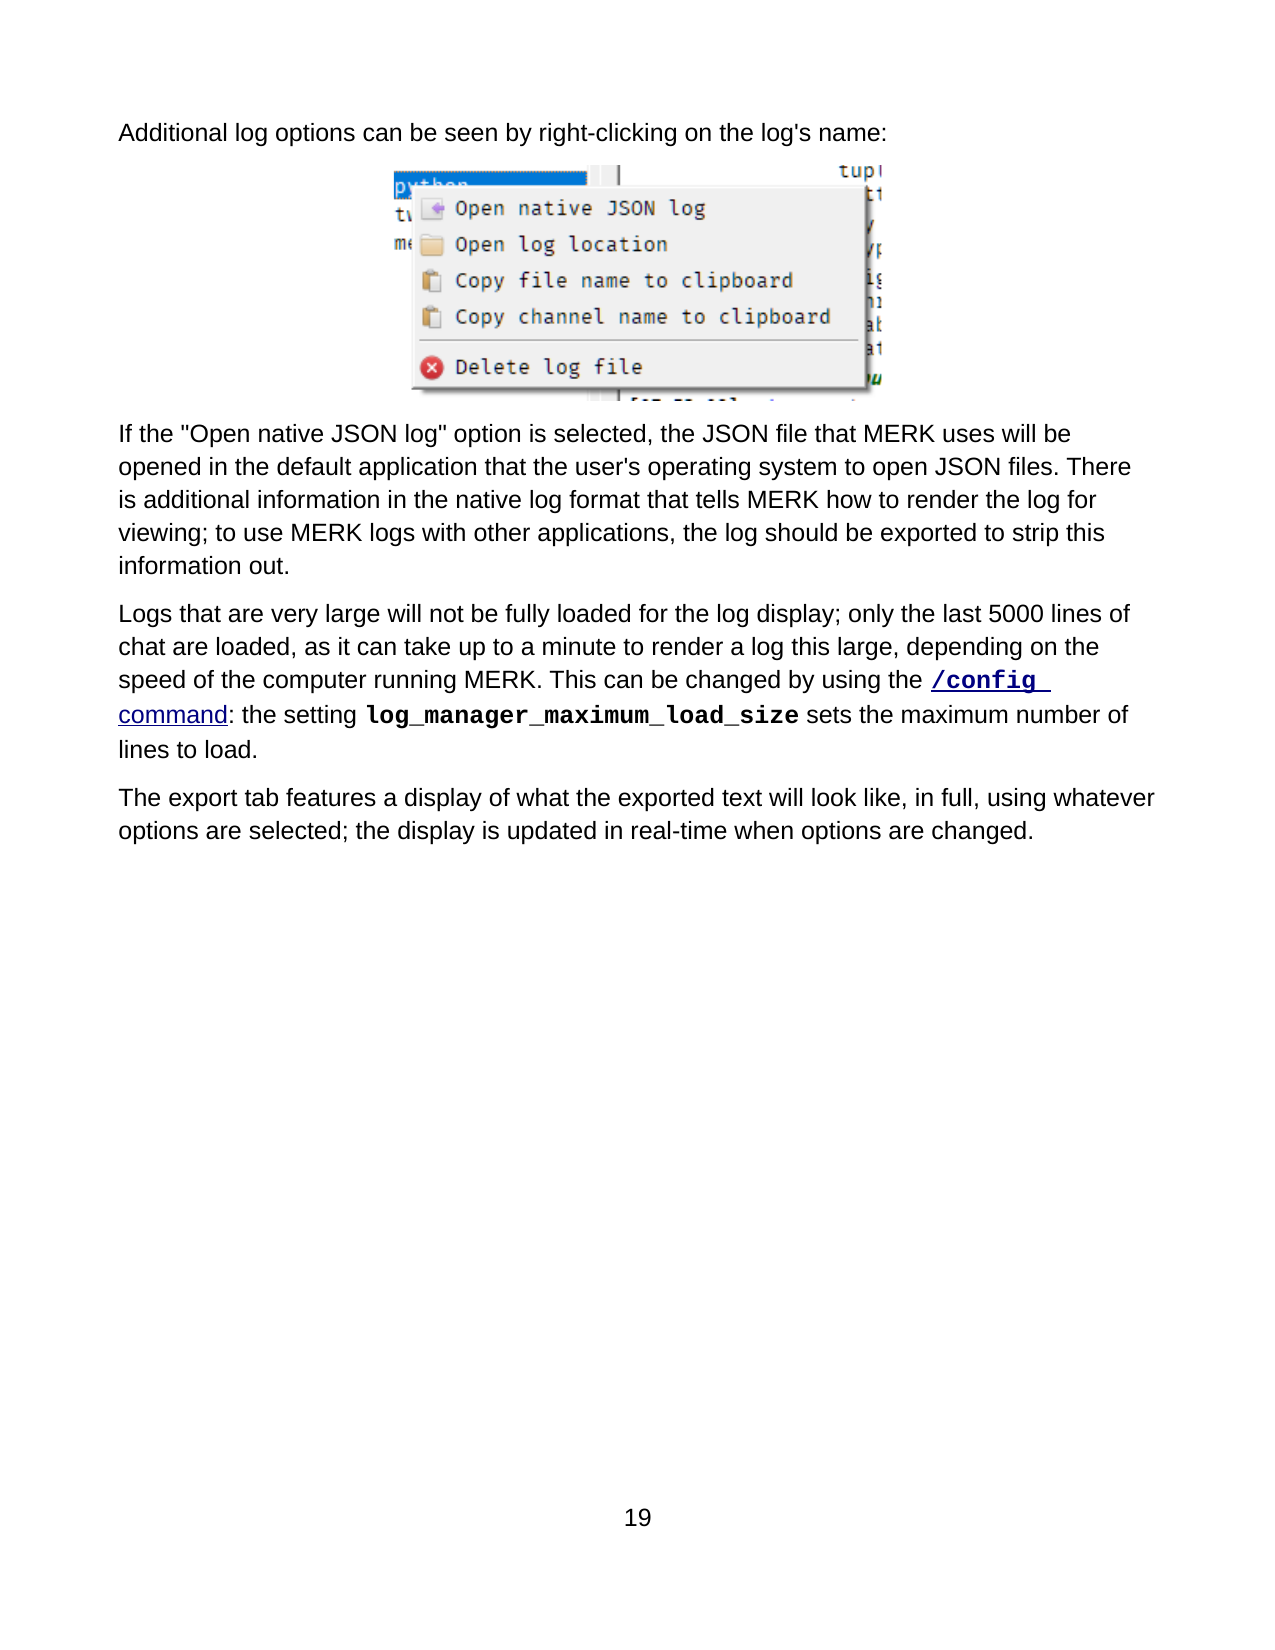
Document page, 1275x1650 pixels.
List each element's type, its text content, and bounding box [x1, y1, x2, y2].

text The export tab features a display of what the exported text will look like, in full, using whatever options are selected; the display is updated in real-time when options are changed. [118, 783, 1157, 844]
text If the "Open native JSON log" option is selected, the JSON file that MERK uses will be opened in the default application that the user's operating system to open JSON files. There is additional information in the native log format that tells MERK how to render the log for viewing; to use MERK logs with other applications, the log should be exported to strip this information out. [118, 419, 1157, 580]
text Logs that are very large will not be fully loaded for the log display; only the last 5000 lines of chat are loaded, as it can take up to a minute to render a log this large, depending on the speed of the computer running MERK. This can be changed by using the /config command: the setting log_manager_maximum_load_size sets the maximum number of lines to load. [118, 599, 1157, 764]
text Additional log options can be seen by right-clicking on the log's name: [118, 118, 1157, 147]
picture [393, 165, 882, 401]
